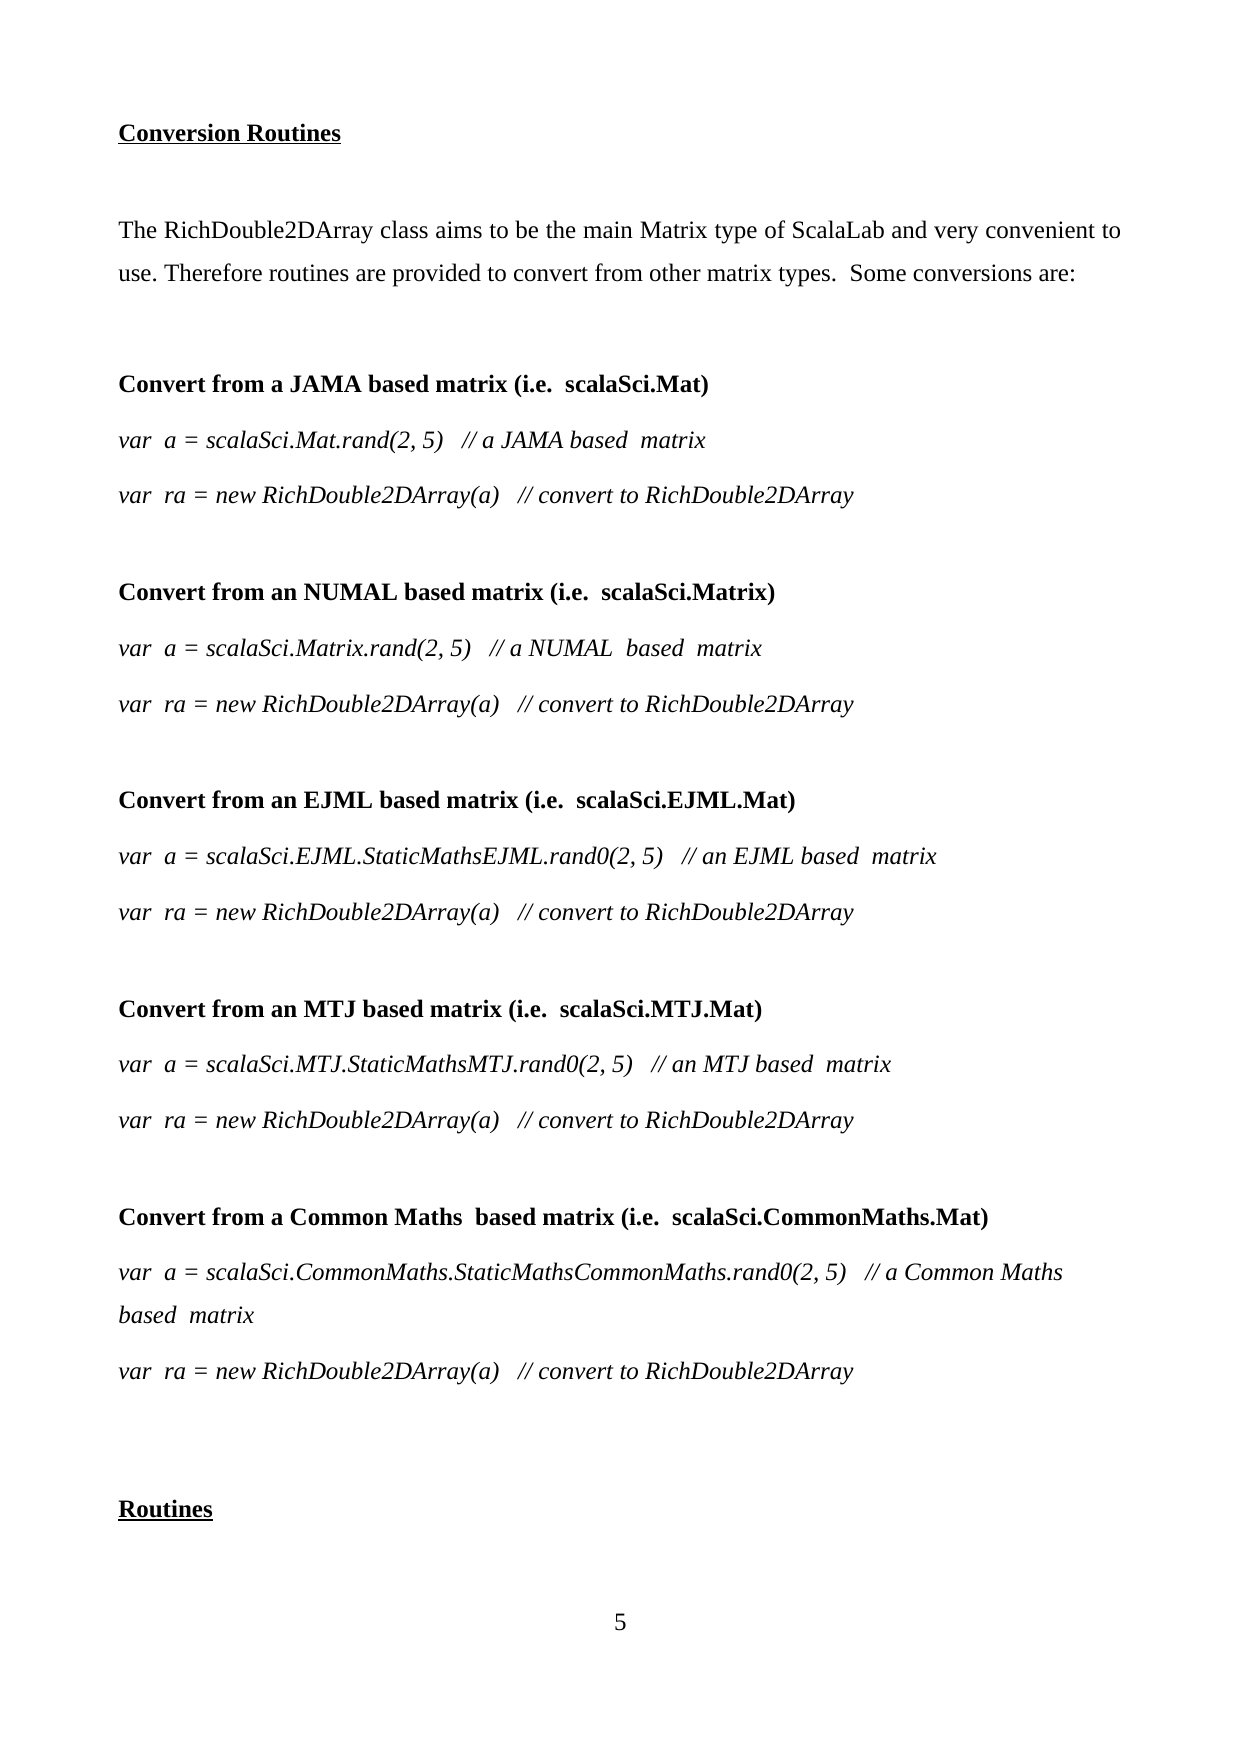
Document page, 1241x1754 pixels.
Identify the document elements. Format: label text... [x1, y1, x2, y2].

text Convert from an MTJ based matrix (i.e. scalaSci.MTJ.Mat) [118, 994, 1122, 1022]
text Convert from a JAMA based matrix (i.e. scalaSci.Mat) [118, 369, 1122, 398]
text The RichDouble2DArray class aims to be the main Matrix type of ScalaLab and very convenient to use. Therefore routines are provided to convert from other matrix types. Some conversions are: [118, 215, 1122, 287]
text Conversion Routines [118, 118, 1122, 147]
text var ra = new RichDouble2DArray(a) // convert to RichDouble2DArray [118, 689, 1122, 717]
text var ra = new RichDouble2DArray(a) // convert to RichDouble2DArray [118, 1356, 1122, 1385]
text var a = scalaSci.EJML.StaticMathsEJML.rand0(2, 5) // an EJML based matrix [118, 841, 1122, 870]
text Convert from an NUMAL based matrix (i.e. scalaSci.Matrix) [118, 577, 1122, 606]
text var ra = new RichDouble2DArray(a) // convert to RichDouble2DArray [118, 1105, 1122, 1134]
text Convert from a Common Maths based matrix (i.e. scalaSci.CommonMaths.Mat) [118, 1202, 1122, 1231]
text Convert from an EJML based matrix (i.e. scalaSci.EJML.Mat) [118, 786, 1122, 814]
text var ra = new RichDouble2DArray(a) // convert to RichDouble2DArray [118, 481, 1122, 509]
text var ra = new RichDouble2DArray(a) // convert to RichDouble2DArray [118, 897, 1122, 926]
text var a = scalaSci.CommonMaths.StaticMathsCommonMaths.rand0(2, 5) // a Common Maths based matrix [118, 1257, 1122, 1329]
text var a = scalaSci.Mat.rand(2, 5) // a JAMA based matrix [118, 425, 1122, 454]
text Routines [118, 1494, 1122, 1523]
text var a = scalaSci.Matrix.rand(2, 5) // a NUMAL based matrix [118, 633, 1122, 662]
text var a = scalaSci.MTJ.StaticMathsMTJ.rand0(2, 5) // an MTJ based matrix [118, 1049, 1122, 1078]
